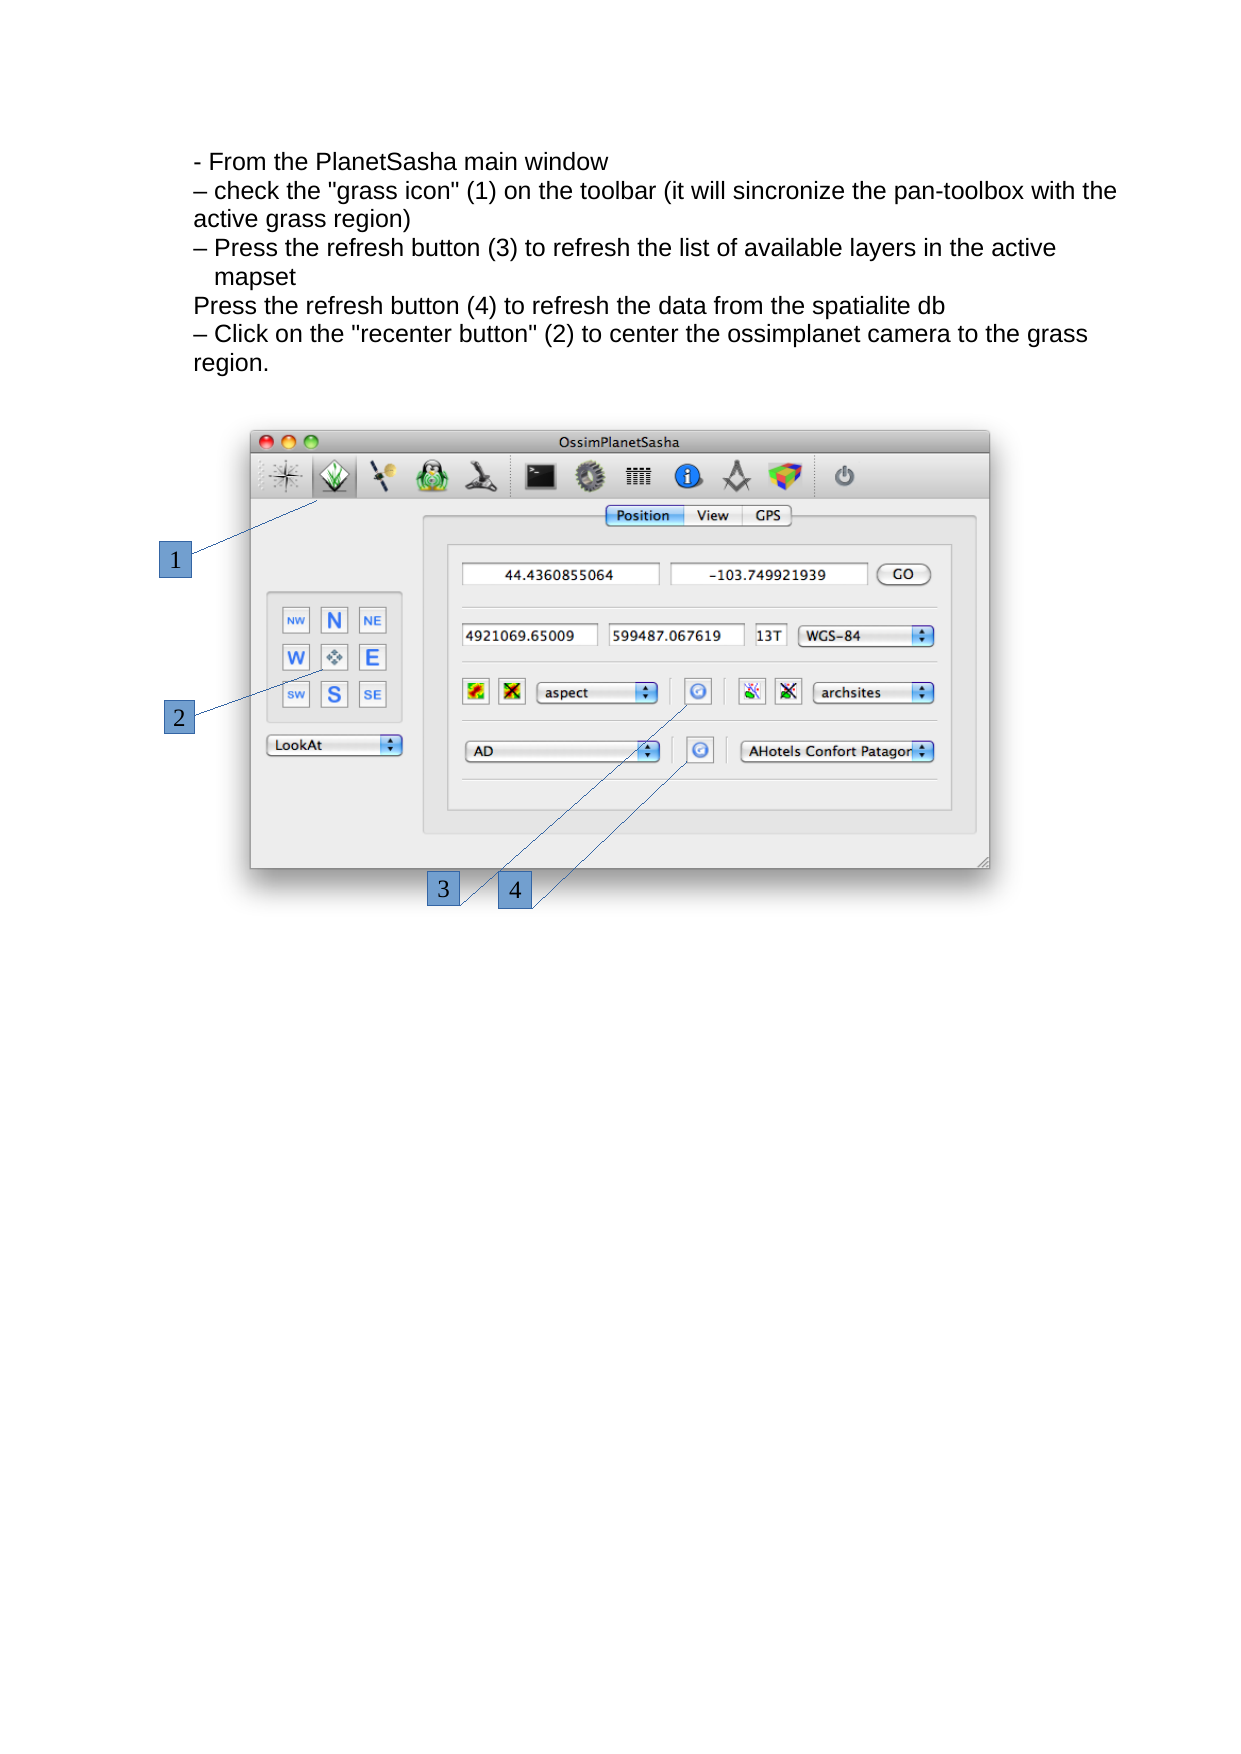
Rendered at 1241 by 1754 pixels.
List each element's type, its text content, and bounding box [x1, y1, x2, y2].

list – Press the refresh button (3) to refresh the list of available layers in the active [156, 233, 1122, 262]
list mapset [156, 262, 1122, 291]
list - From the PlanetSasha main window [156, 147, 1122, 176]
list – Click on the "recenter button" (2) to center the ossimplanet camera to the grass region. [156, 319, 1122, 377]
list – check the "grass icon" (1) on the toolbar (it will sincronize the pan-toolbox with the active grass region) [156, 176, 1122, 233]
list Press the refresh button (4) to refresh the data from the spatialite db [156, 291, 1122, 319]
picture [208, 405, 1032, 925]
